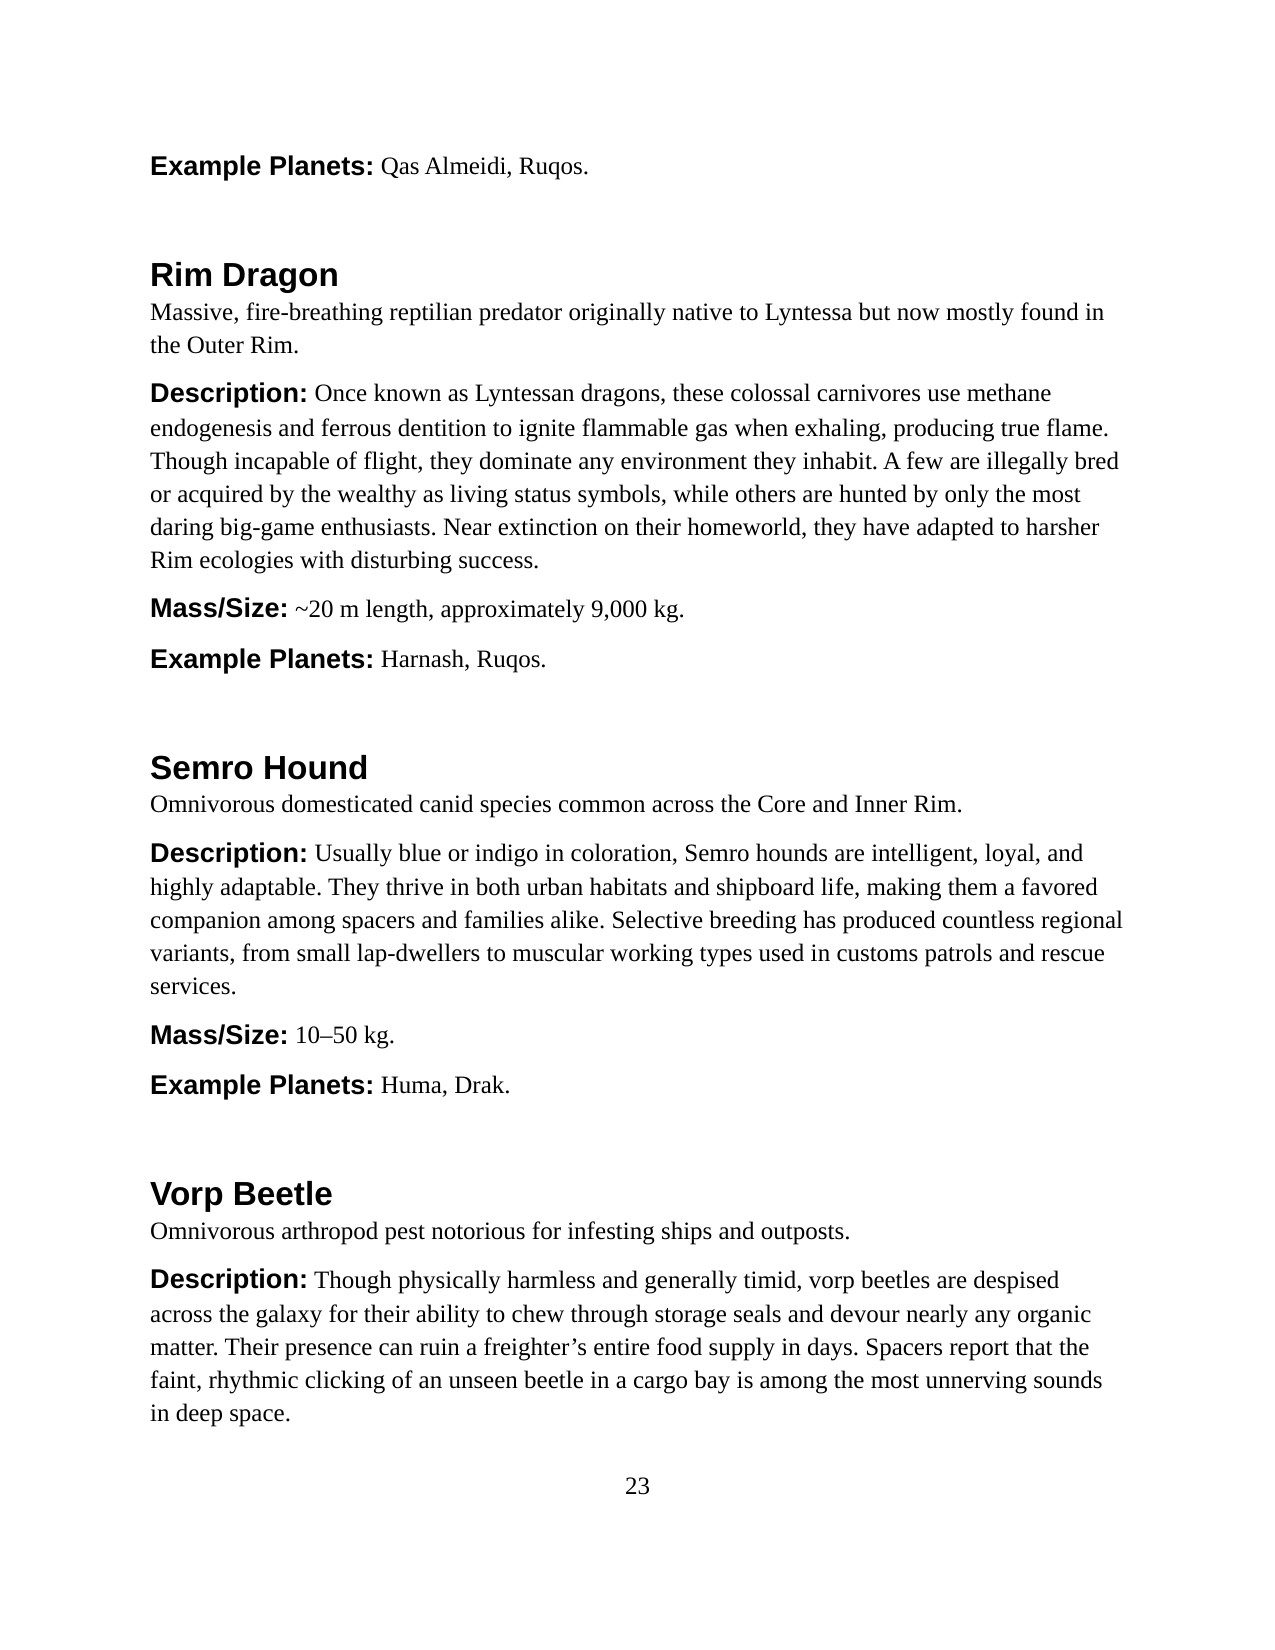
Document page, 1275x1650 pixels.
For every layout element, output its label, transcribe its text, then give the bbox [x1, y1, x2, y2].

text Omnivorous arthropod pest notorious for infesting ships and outposts. [150, 1216, 1125, 1244]
subtitle Mass/Size: [150, 1019, 289, 1050]
text Qas Almeidi, Ruqos. [374, 150, 1125, 181]
text Huma, Drak. [374, 1069, 1125, 1100]
subtitle Vorp Beetle [150, 1174, 1125, 1213]
text ~20 m length, approximately 9,000 kg. [289, 592, 1125, 624]
subtitle Example Planets: [150, 643, 374, 674]
subtitle Example Planets: [150, 1069, 374, 1100]
subtitle Example Planets: [150, 150, 374, 181]
subtitle Semro Hound [150, 748, 1125, 786]
subtitle Mass/Size: [150, 592, 289, 624]
text Harnash, Ruqos. [374, 643, 1125, 674]
text Omnivorous domesticated canid species common across the Core and Inner Rim. [150, 789, 1125, 818]
text Once known as Lyntessan dragons, these colossal carnivores use methane endogenesis and ferrous dentition to ignite flammable gas when exhaling, producing true flame. Though incapable of flight, they dominate any environment they inhabit. A few are illegally bred or acquired by the wealthy as living status symbols, while others are hunted by only the most daring big-game enthusiasts. Near extinction on their homeworld, they have adapted to harsher Rim ecologies with disturbing success. [150, 377, 1125, 574]
subtitle Description: [150, 1263, 308, 1295]
text Though physically harmless and generally timid, vorp beetles are despised across the galaxy for their ability to chew through storage seals and devour nearly any organic matter. Their presence can ruin a freighter’s entire food supply in days. Spacers report that the faint, rhythmic clicking of an unseen beetle in a cargo bay is among the most unnerving sounds in deep space. [150, 1263, 1125, 1427]
subtitle Description: [150, 377, 308, 408]
subtitle Description: [150, 837, 308, 868]
text Massive, fire-breathing reptilian predator originally native to Lyntessa but now mostly found in the Outer Rim. [150, 297, 1125, 358]
text Usually blue or indigo in coloration, Semro hounds are intelligent, loyal, and highly adaptable. They thrive in both urban habitats and shipboard life, making them a favored companion among spacers and families alike. Selective breeding has produced countless regional variants, from small lap-dwellers to muscular working types used in customs patrols and rescue services. [150, 837, 1125, 1000]
subtitle Rim Dragon [150, 255, 1125, 294]
text 10–50 kg. [289, 1019, 1125, 1050]
